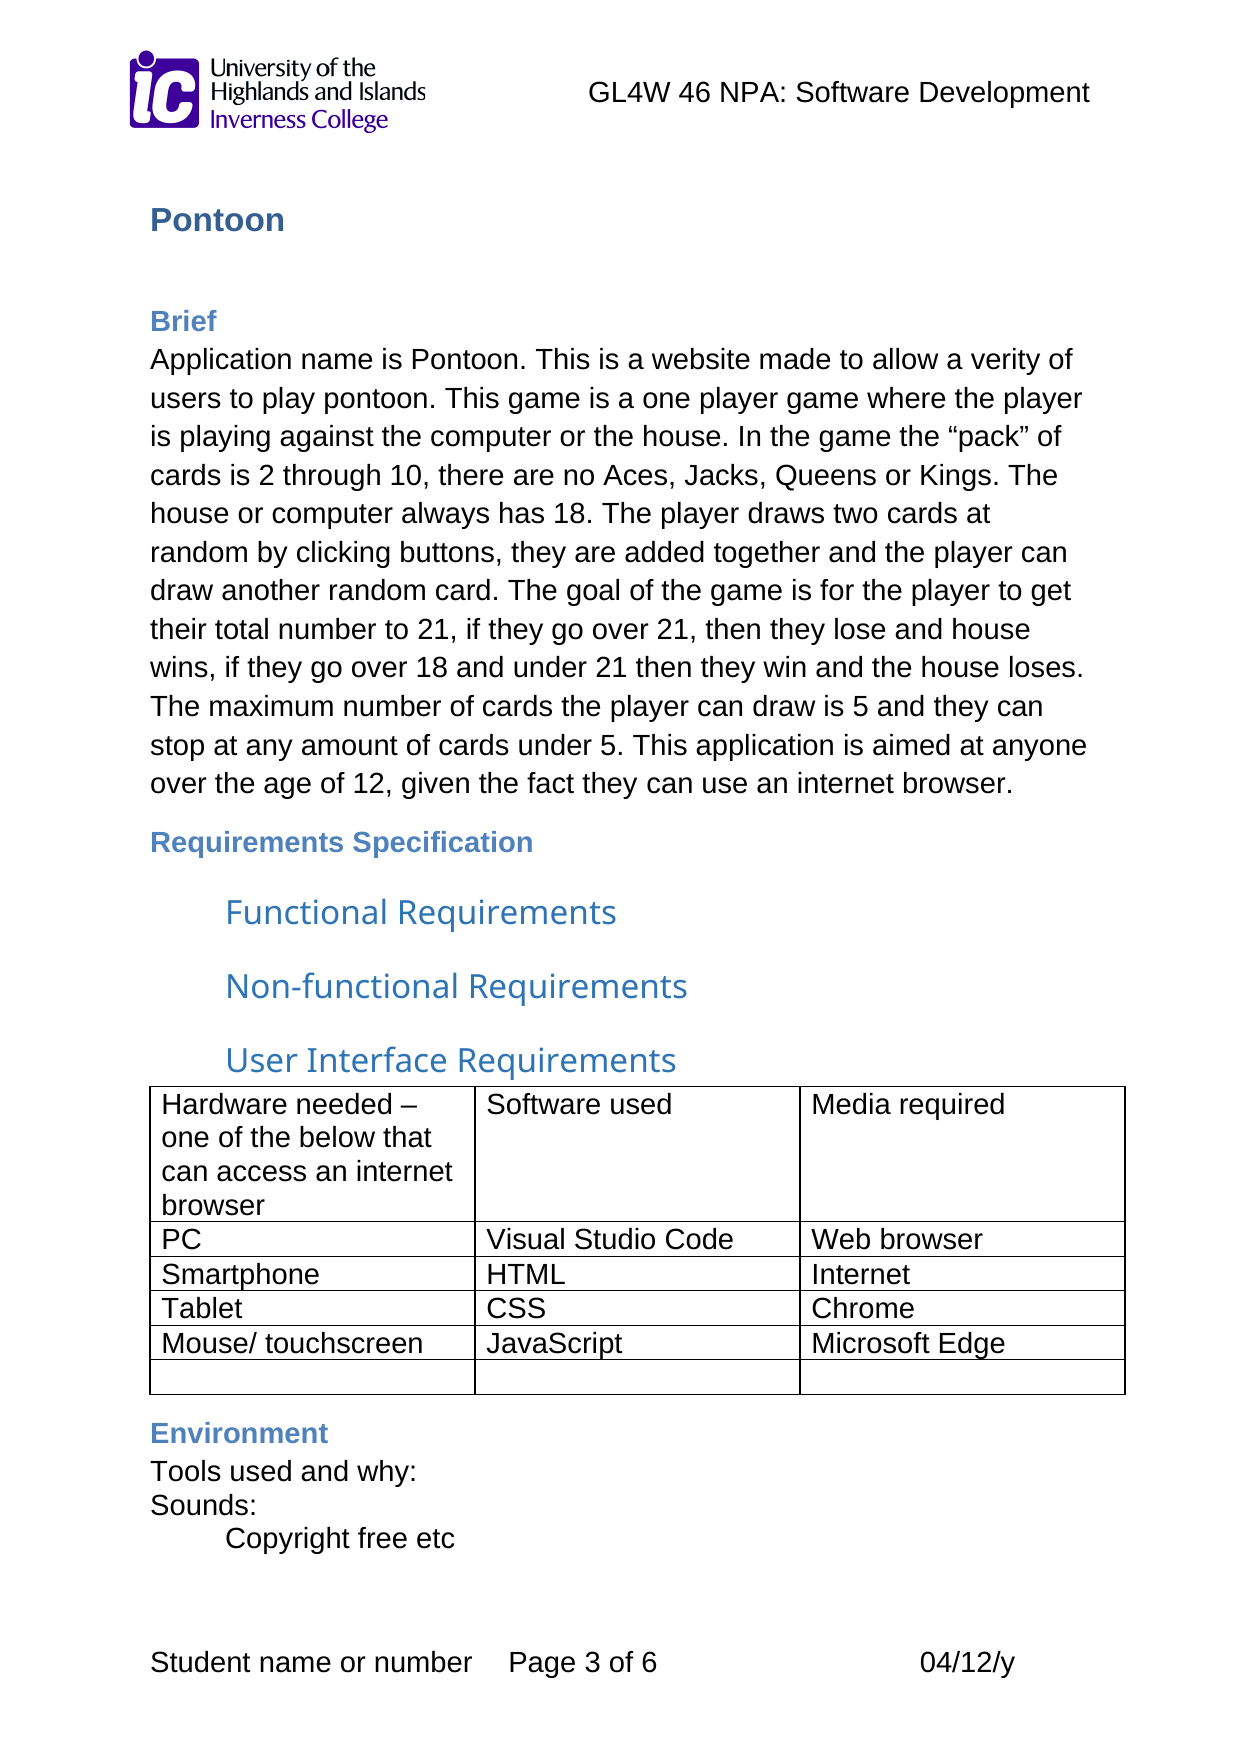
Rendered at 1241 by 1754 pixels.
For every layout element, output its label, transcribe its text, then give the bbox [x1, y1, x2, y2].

table_cell [476, 1360, 799, 1394]
table_cell Web browser [801, 1222, 1124, 1256]
table_cell Smartphone [151, 1257, 474, 1290]
table_cell [151, 1360, 474, 1394]
table_cell Visual Studio Code [476, 1222, 799, 1256]
subtitle Environment [150, 1416, 1090, 1449]
table_header Media required [801, 1087, 1124, 1221]
table_cell Mouse/ touchscreen [151, 1326, 474, 1359]
table_cell CSS [476, 1291, 799, 1325]
text Copyright free etc [150, 1521, 1090, 1555]
table_cell PC [151, 1222, 474, 1256]
subtitle Non-functional Requirements [150, 963, 1090, 1008]
picture [129, 48, 426, 133]
table_header Hardware needed – one of the below that can access an internet browser [151, 1087, 474, 1221]
table_header Software used [476, 1087, 799, 1221]
table_cell JavaScript [476, 1326, 799, 1359]
subtitle User Interface Requirements [150, 1037, 1090, 1082]
table_cell Internet [801, 1257, 1124, 1290]
subtitle Brief [150, 303, 1090, 337]
table_cell HTML [476, 1257, 799, 1290]
subtitle Requirements Specification [150, 825, 1090, 859]
subtitle Functional Requirements [150, 889, 1090, 934]
text Sounds: [150, 1488, 1090, 1521]
subtitle Pontoon [150, 200, 1090, 238]
table_cell Chrome [801, 1291, 1124, 1325]
text Tools used and why: [150, 1454, 1090, 1488]
table_cell Tablet [151, 1291, 474, 1325]
text Application name is Pontoon. This is a website made to allow a verity of users to play pontoon. This game is a one player game where the player is playing against the computer or the house. In the game the “pack” of cards is 2 through 10, there are no Aces, Jacks, Queens or Kings. The house or computer always has 18. The player draws two cards at random by clicking buttons, they are added together and the player can draw another random card. The goal of the game is for the player to get their total number to 21, if they go over 21, then they lose and house wins, if they go over 18 and under 21 then they win and the house loses. The maximum number of cards the player can draw is 5 and they can stop at any amount of cards under 5. This application is aimed at anyone over the age of 12, given the fact they can use an internet browser. [150, 342, 1090, 799]
table_cell Microsoft Edge [801, 1326, 1124, 1359]
table_cell [801, 1360, 1124, 1394]
